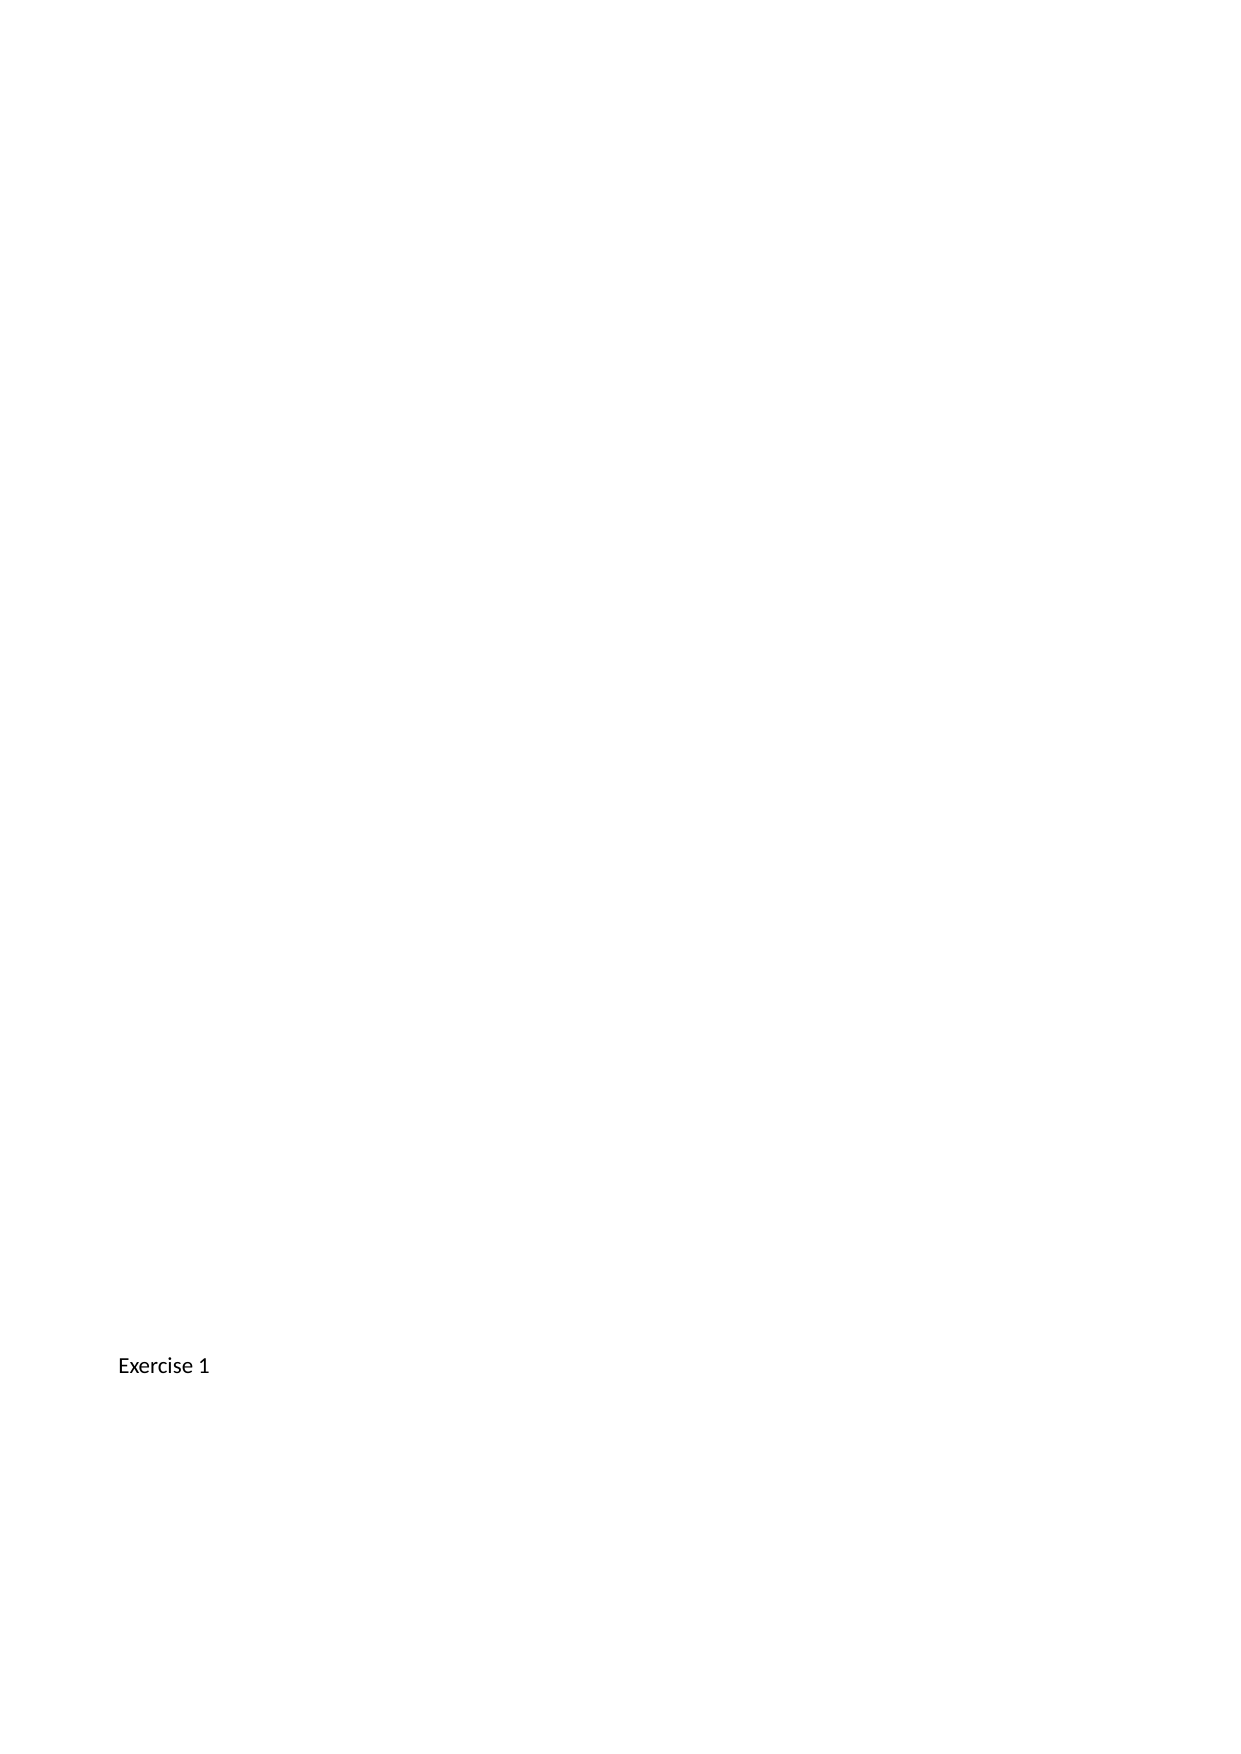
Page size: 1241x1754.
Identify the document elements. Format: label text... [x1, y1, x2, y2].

text Exercise 1 [118, 1351, 1122, 1379]
